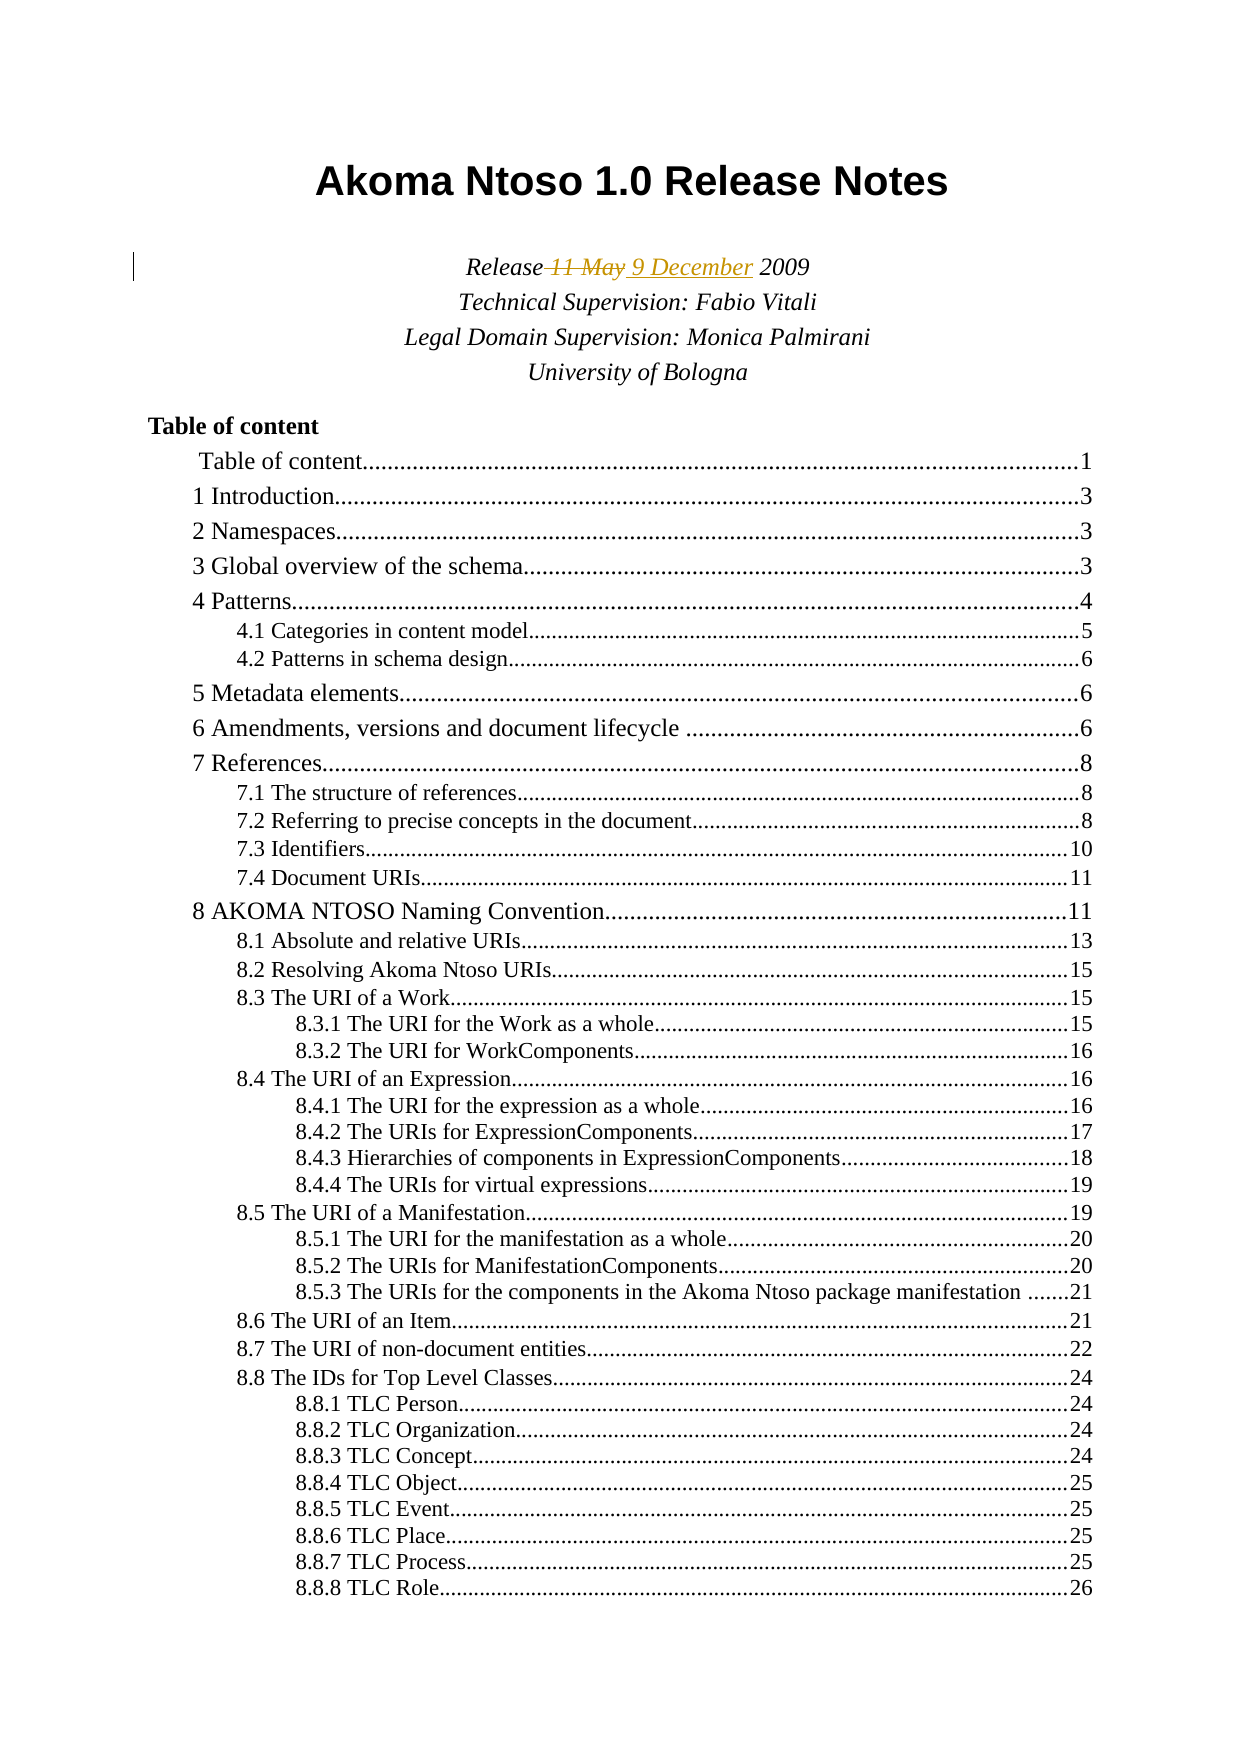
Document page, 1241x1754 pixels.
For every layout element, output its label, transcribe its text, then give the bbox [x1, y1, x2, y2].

text 8.8.7 TLC Process 25 [295, 1548, 1092, 1574]
text 8.8.1 TLC Person 24 [295, 1390, 1092, 1416]
text 7.3 Identifiers 10 [236, 835, 1092, 862]
text 4.2 Patterns in schema design 6 [236, 645, 1092, 671]
text 5 Metadata elements 6 [192, 678, 1092, 706]
text 8.4.3 Hierarchies of components in ExpressionComponents 18 [295, 1144, 1092, 1171]
text Legal Domain Supervision: Monica Palmirani [148, 322, 1092, 351]
text 8.8.6 TLC Place 25 [295, 1522, 1092, 1548]
text 3 Global overview of the schema 3 [192, 551, 1092, 579]
text 4.1 Categories in content model 5 [236, 617, 1092, 643]
text 8.4 The URI of an Expression 16 [236, 1065, 1092, 1092]
text 8.8.8 TLC Role 26 [295, 1574, 1092, 1601]
text 8.8.2 TLC Organization 24 [295, 1416, 1092, 1443]
text 8.4.4 The URIs for virtual expressions 19 [295, 1171, 1092, 1197]
text 1 Introduction 3 [192, 481, 1092, 509]
text 4 Patterns 4 [192, 586, 1092, 614]
text 8.4.1 The URI for the expression as a whole 16 [295, 1092, 1092, 1118]
text 7.1 The structure of references 8 [236, 778, 1092, 805]
text Table of content 1 [192, 446, 1092, 474]
subtitle Table of content [148, 411, 1092, 439]
text 8.1 Absolute and relative URIs 13 [236, 927, 1092, 954]
text 7.4 Document URIs 11 [236, 864, 1092, 890]
text 8.3.1 The URI for the Work as a whole 15 [295, 1011, 1092, 1037]
text 8.5.1 The URI for the manifestation as a whole 20 [295, 1226, 1092, 1252]
text 8.6 The URI of an Item 21 [236, 1307, 1092, 1333]
text 8.8.3 TLC Concept 24 [295, 1443, 1092, 1469]
text 8.3.2 The URI for WorkComponents 16 [295, 1037, 1092, 1063]
text University of Bologna [148, 357, 1092, 386]
text 8.5.2 The URIs for ManifestationComponents 20 [295, 1252, 1092, 1278]
text 8.4.2 The URIs for ExpressionComponents 17 [295, 1118, 1092, 1144]
text 8.5.3 The URIs for the components in the Akoma Ntoso package manifestation 21 [295, 1278, 1092, 1304]
text 8.3 The URI of a Work 15 [236, 984, 1092, 1011]
text Release 9 December 2009 [148, 252, 1092, 281]
text 8.2 Resolving Akoma Ntoso URIs 15 [236, 956, 1092, 982]
title Akoma Ntoso 1.0 Release Notes [148, 156, 1092, 204]
text Technical Supervision: Fabio Vitali [148, 287, 1092, 316]
text 2 Namespaces 3 [192, 516, 1092, 544]
text 8.8 The IDs for Top Level Classes 24 [236, 1363, 1092, 1390]
text 6 Amendments, versions and document lifecycle 6 [192, 713, 1092, 741]
text 8.7 The URI of non-document entities 22 [236, 1335, 1092, 1361]
text 7.2 Referring to precise concepts in the document 8 [236, 807, 1092, 833]
text 7 References 8 [192, 748, 1092, 776]
text 8 AKOMA NTOSO Naming Convention 11 [192, 896, 1092, 925]
text 8.5 The URI of a Manifestation 19 [236, 1199, 1092, 1226]
text 8.8.5 TLC Event 25 [295, 1495, 1092, 1522]
text 8.8.4 TLC Object 25 [295, 1469, 1092, 1495]
